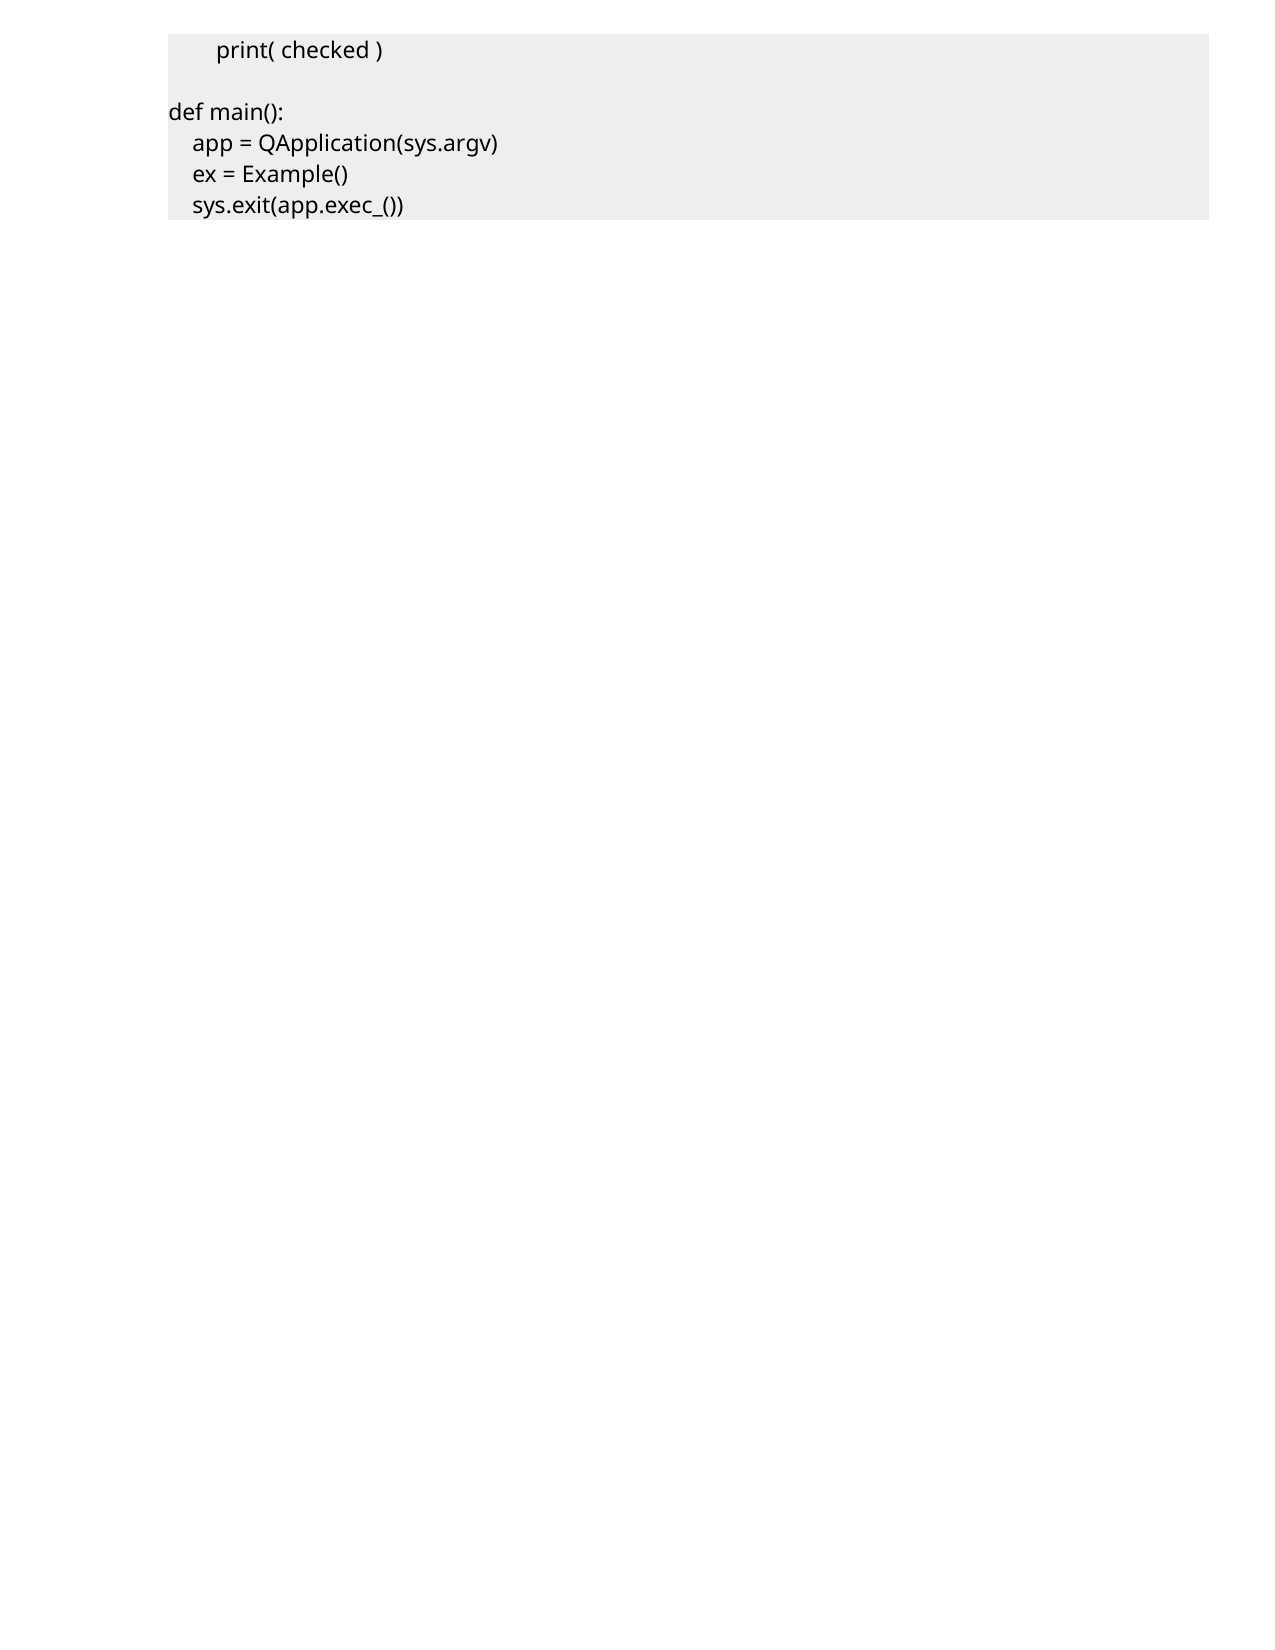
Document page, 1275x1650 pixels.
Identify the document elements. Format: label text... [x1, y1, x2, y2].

text sys.exit(app.exec_()) [168, 189, 1209, 220]
text print( checked ) [168, 34, 1209, 65]
text app = QApplication(sys.argv) [168, 127, 1209, 158]
text def main(): [168, 96, 1209, 127]
text ex = Example() [168, 158, 1209, 189]
